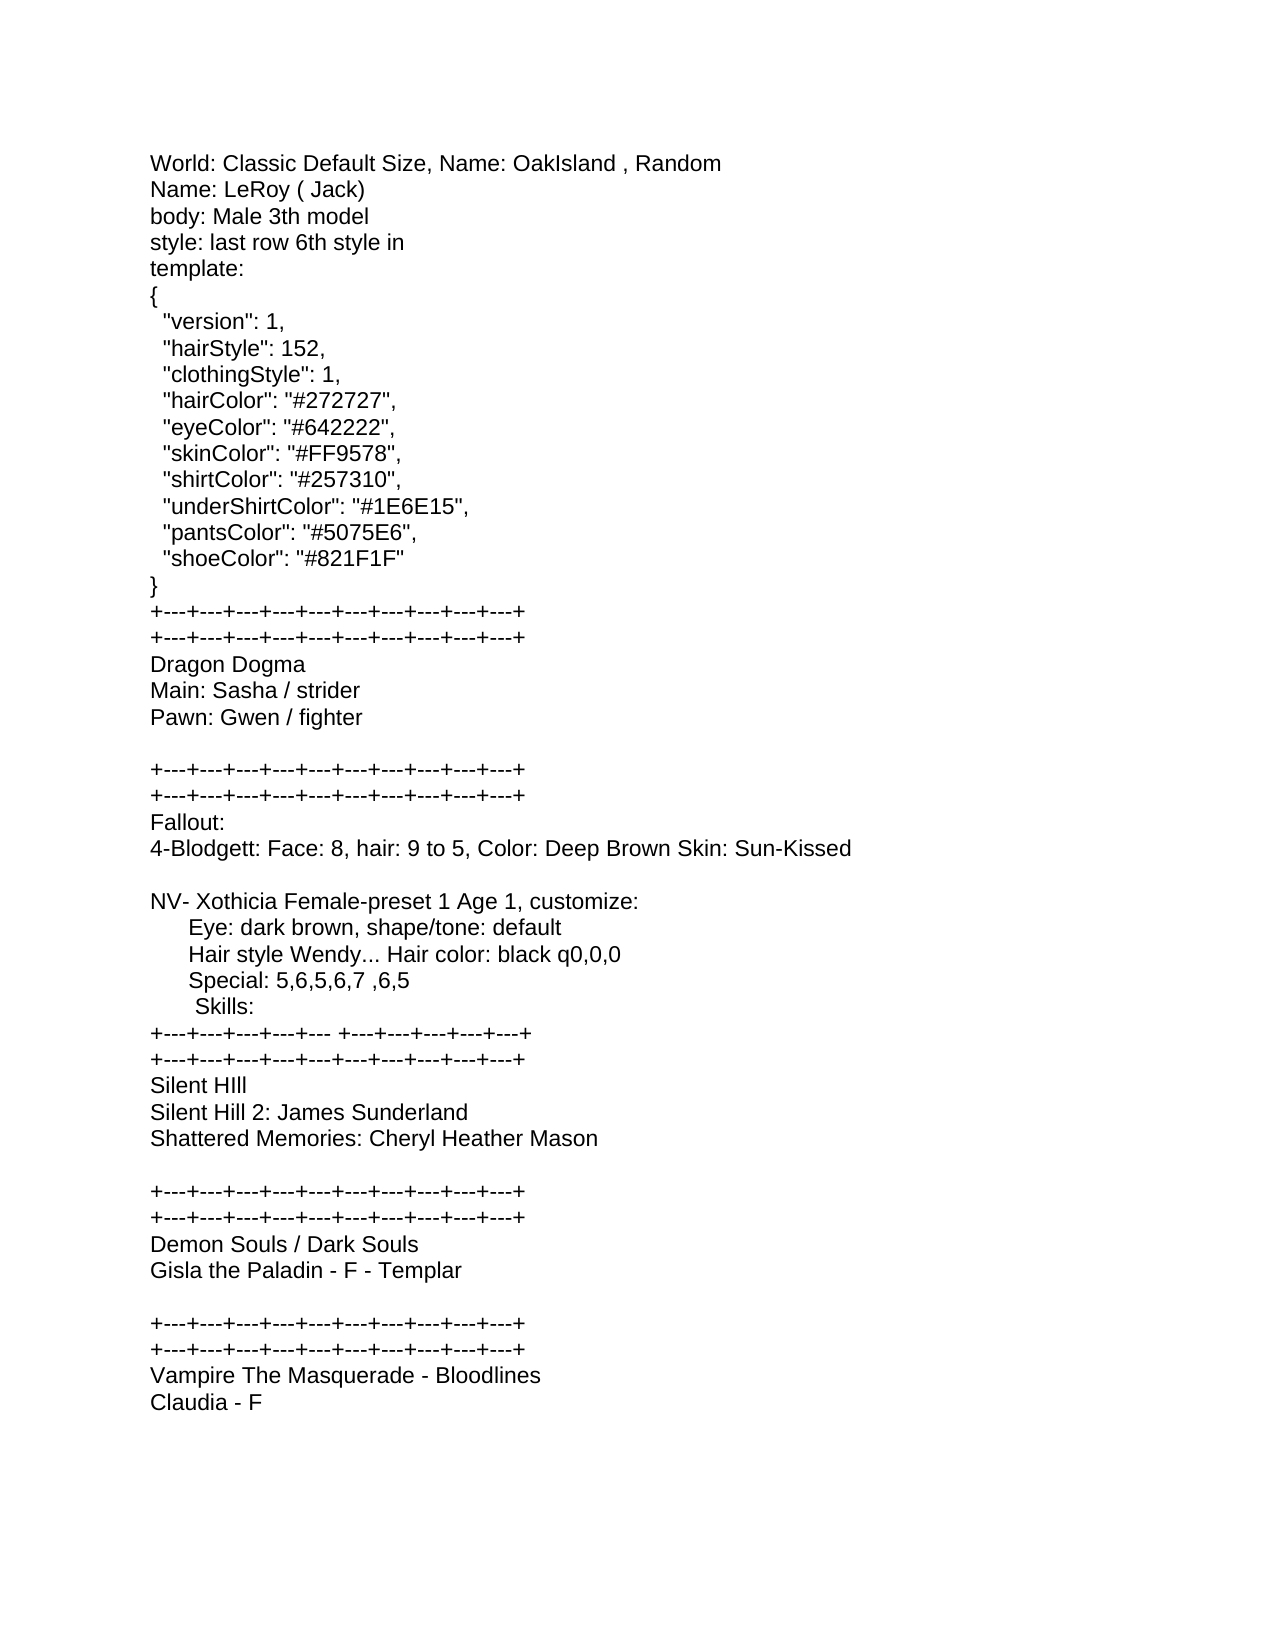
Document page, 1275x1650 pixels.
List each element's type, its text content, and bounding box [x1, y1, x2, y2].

text Demon Souls / Dark Souls [150, 1231, 1125, 1257]
text Pawn: Gwen / fighter [150, 703, 1125, 730]
text style: last row 6th style in [150, 229, 1125, 255]
text +---+---+---+---+---+---+---+---+---+---+ [150, 782, 1125, 809]
text 4-Blodgett: Face: 8, hair: 9 to 5, Color: Deep Brown Skin: Sun-Kissed [150, 835, 1125, 862]
text Main: Sasha / strider [150, 677, 1125, 703]
text body: Male 3th model [150, 203, 1125, 229]
text NV- Xothicia Female-preset 1 Age 1, customize: [150, 888, 1125, 914]
text "version": 1, [150, 308, 1125, 334]
text Eye: dark brown, shape/tone: default [150, 914, 1125, 941]
text "hairStyle": 152, [150, 334, 1125, 361]
text "shirtColor": "#257310", [150, 466, 1125, 493]
text template: [150, 255, 1125, 282]
text Fallout: [150, 809, 1125, 835]
text "shoeColor": "#821F1F" [150, 545, 1125, 572]
text { [150, 282, 1125, 308]
text +---+---+---+---+---+---+---+---+---+---+ [150, 1046, 1125, 1072]
text Gisla the Paladin - F - Templar [150, 1257, 1125, 1283]
text +---+---+---+---+---+---+---+---+---+---+ [150, 1336, 1125, 1362]
text "underShirtColor": "#1E6E15", [150, 493, 1125, 519]
text +---+---+---+---+---+---+---+---+---+---+ [150, 1178, 1125, 1204]
text +---+---+---+---+---+---+---+---+---+---+ [150, 1309, 1125, 1336]
text +---+---+---+---+---+---+---+---+---+---+ [150, 624, 1125, 651]
text +---+---+---+---+---+---+---+---+---+---+ [150, 598, 1125, 624]
text Silent HIll [150, 1072, 1125, 1099]
text +---+---+---+---+--- +---+---+---+---+---+ [150, 1020, 1125, 1046]
text Silent Hill 2: James Sunderland [150, 1099, 1125, 1125]
text +---+---+---+---+---+---+---+---+---+---+ [150, 756, 1125, 782]
text Claudia - F [150, 1389, 1125, 1415]
text Vampire The Masquerade - Bloodlines [150, 1362, 1125, 1389]
text "pantsColor": "#5075E6", [150, 519, 1125, 545]
text Skills: [150, 993, 1125, 1020]
text +---+---+---+---+---+---+---+---+---+---+ [150, 1204, 1125, 1231]
text "skinColor": "#FF9578", [150, 440, 1125, 466]
text Name: LeRoy ( Jack) [150, 176, 1125, 203]
text "hairColor": "#272727", [150, 387, 1125, 413]
text "eyeColor": "#642222", [150, 413, 1125, 440]
text Hair style Wendy... Hair color: black q0,0,0 [150, 941, 1125, 967]
text World: Classic Default Size, Name: OakIsland , Random [150, 150, 1125, 176]
text Dragon Dogma [150, 651, 1125, 677]
text Special: 5,6,5,6,7 ,6,5 [150, 967, 1125, 993]
text Shattered Memories: Cheryl Heather Mason [150, 1125, 1125, 1151]
text "clothingStyle": 1, [150, 361, 1125, 387]
text } [150, 572, 1125, 598]
